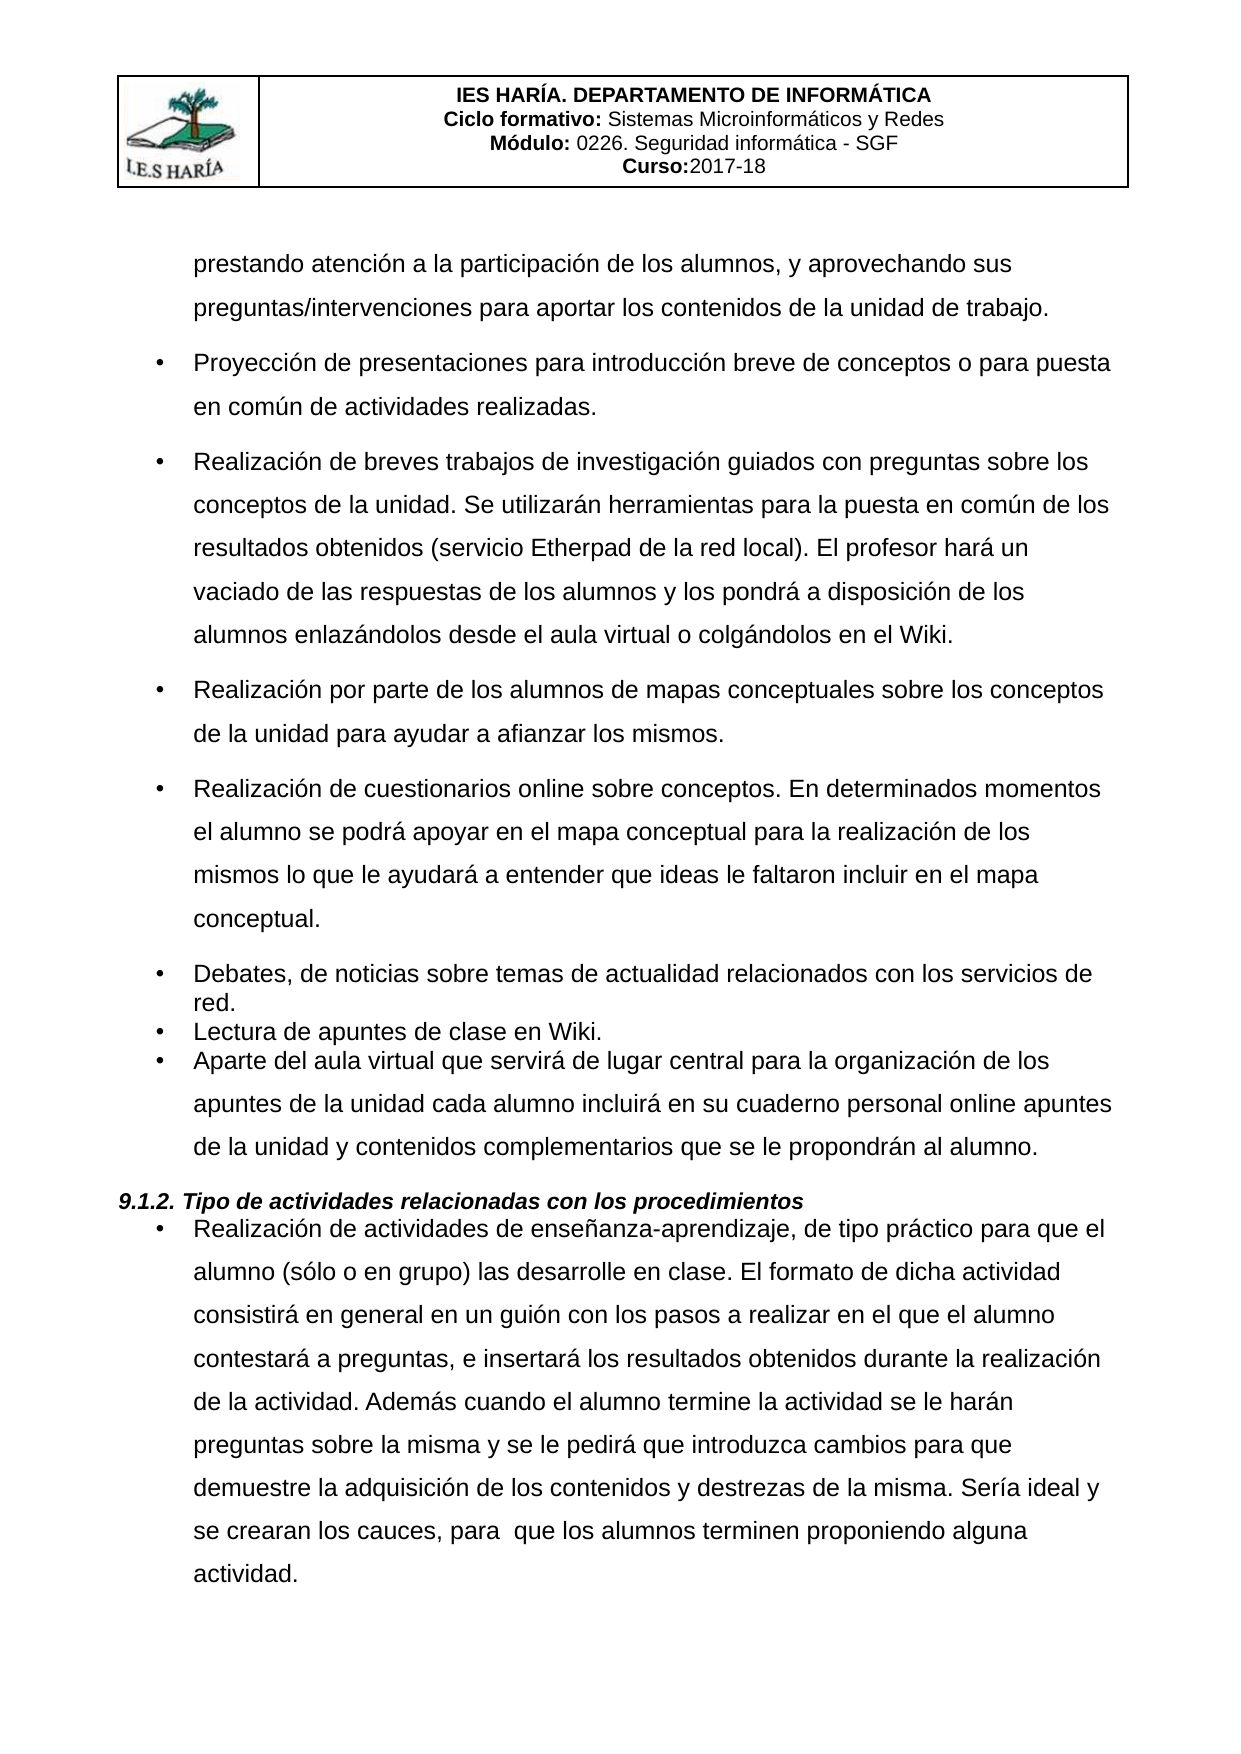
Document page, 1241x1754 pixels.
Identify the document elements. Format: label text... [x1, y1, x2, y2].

list prestando atención a la participación de los alumnos, y aprovechando sus preguntas/intervenciones para aportar los contenidos de la unidad de trabajo. [156, 249, 1122, 321]
subtitle 9.1.2. Tipo de actividades relacionadas con los procedimientos [118, 1188, 1122, 1214]
list Debates, de noticias sobre temas de actualidad relacionados con los servicios de red. [156, 959, 1122, 1017]
picture [123, 82, 241, 180]
list Realización de breves trabajos de investigación guiados con preguntas sobre los conceptos de la unidad. Se utilizarán herramientas para la puesta en común de los resultados obtenidos (servicio Etherpad de la red local). El profesor hará un vaciado de las respuestas de los alumnos y los pondrá a disposición de los alumnos enlazándolos desde el aula virtual o colgándolos en el Wiki. [156, 447, 1122, 648]
list Proyección de presentaciones para introducción breve de conceptos o para puesta en común de actividades realizadas. [156, 348, 1122, 420]
list Realización de actividades de enseñanza-aprendizaje, de tipo práctico para que el alumno (sólo o en grupo) las desarrolle en clase. El formato de dicha actividad consistirá en general en un guión con los pasos a realizar en el que el alumno contestará a preguntas, e insertará los resultados obtenidos durante la realización de la actividad. Además cuando el alumno termine la actividad se le harán preguntas sobre la misma y se le pedirá que introduzca cambios para que demuestre la adquisición de los contenidos y destrezas de la misma. Sería ideal y se crearan los cauces, para que los alumnos terminen proponiendo alguna actividad. [156, 1214, 1122, 1588]
list Lectura de apuntes de clase en Wiki. [156, 1017, 1122, 1046]
list Realización por parte de los alumnos de mapas conceptuales sobre los conceptos de la unidad para ayudar a afianzar los mismos. [156, 675, 1122, 747]
list Realización de cuestionarios online sobre conceptos. En determinados momentos el alumno se podrá apoyar en el mapa conceptual para la realización de los mismos lo que le ayudará a entender que ideas le faltaron incluir en el mapa conceptual. [156, 774, 1122, 932]
list Aparte del aula virtual que servirá de lugar central para la organización de los apuntes de la unidad cada alumno incluirá en su cuaderno personal online apuntes de la unidad y contenidos complementarios que se le propondrán al alumno. [156, 1046, 1122, 1161]
